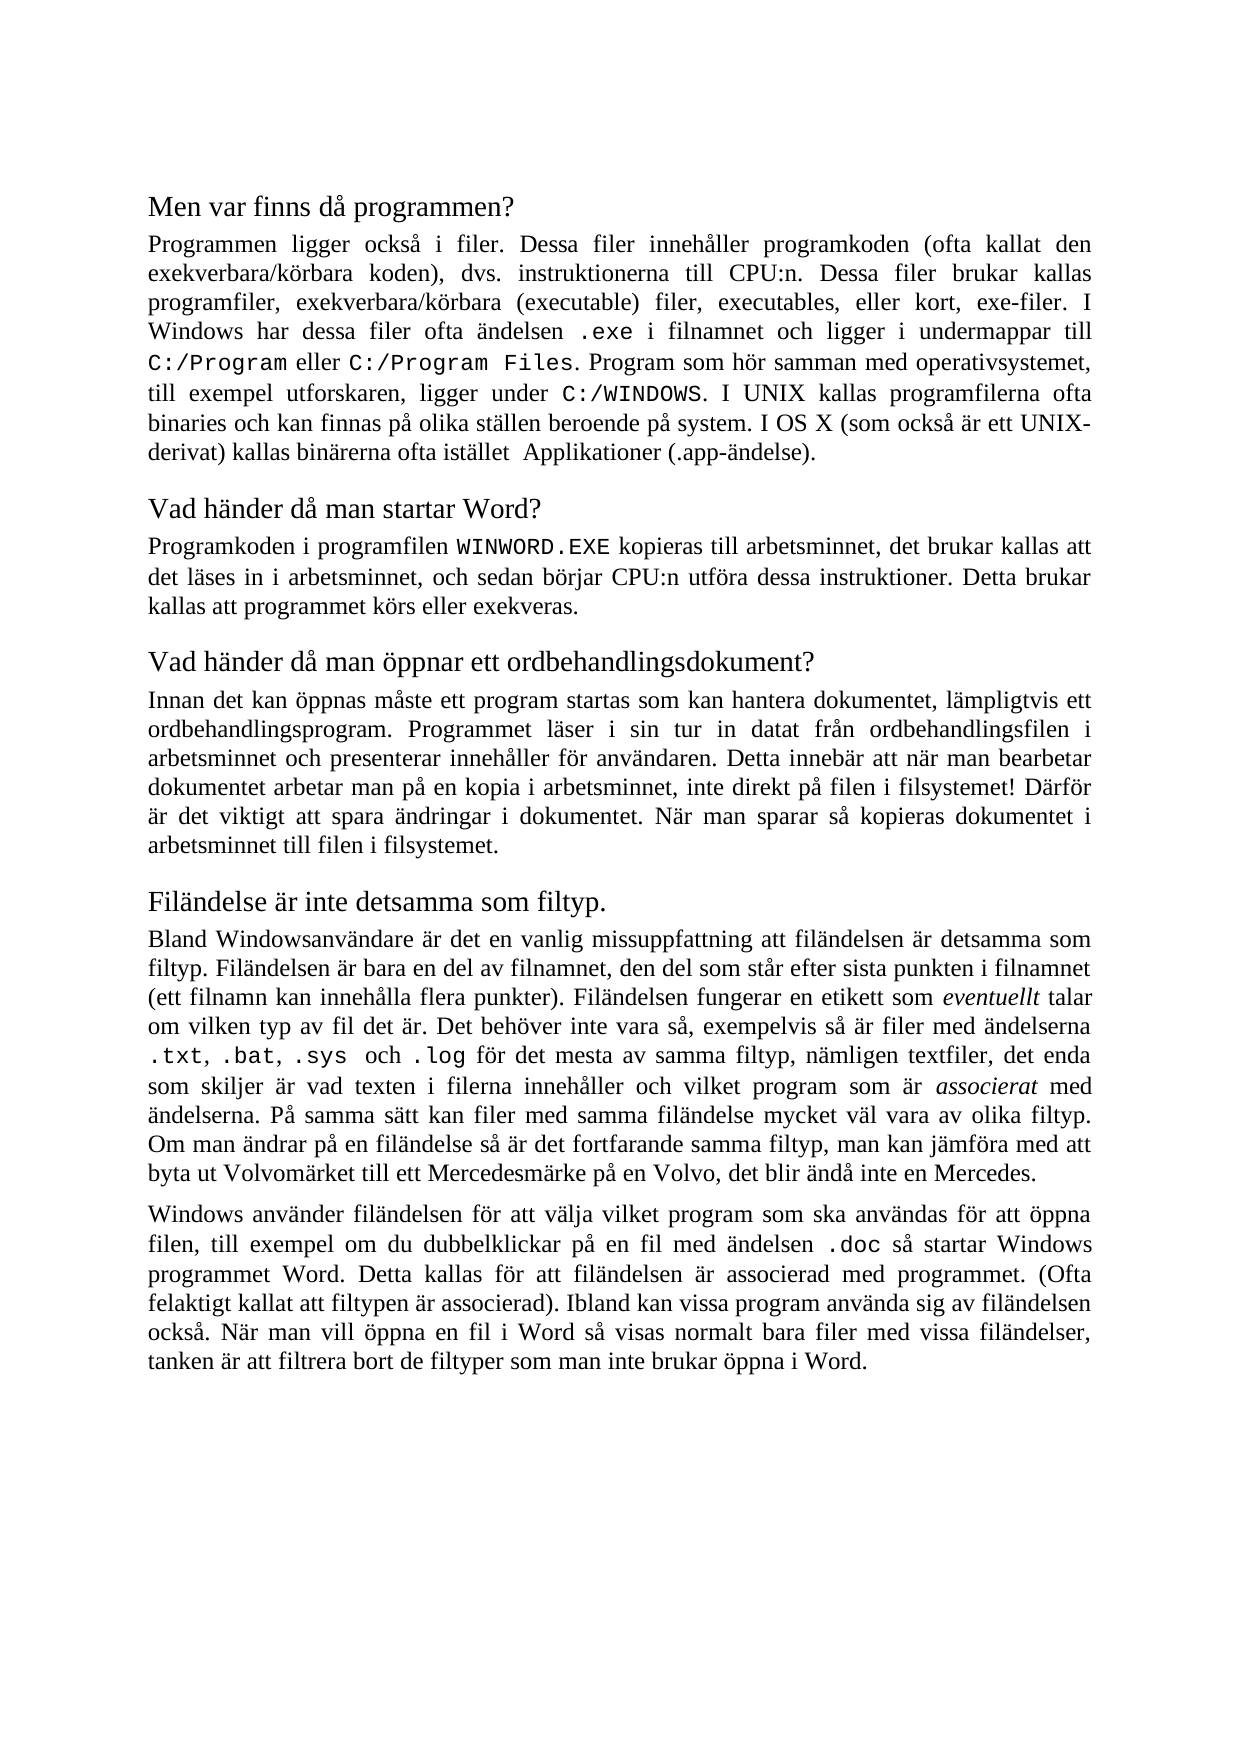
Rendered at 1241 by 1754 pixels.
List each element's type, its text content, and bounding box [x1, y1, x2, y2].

text Programkoden i programfilen WINWORD.EXE kopieras till arbetsminnet, det brukar kallas att det läses in i arbetsminnet, och sedan börjar CPU:n utföra dessa instruktioner. Detta brukar kallas att programmet körs eller exekveras. [148, 531, 1092, 620]
text Vad händer då man startar Word? [148, 491, 1092, 525]
text Men var finns då programmen? [148, 189, 1092, 223]
text Filändelse är inte detsamma som filtyp. [148, 884, 1092, 917]
text Windows använder filändelsen för att välja vilket program som ska användas för att öppna filen, till exempel om du dubbelklickar på en fil med ändelsen .doc så startar Windows programmet Word. Detta kallas för att filändelsen är associerad med programmet. (Ofta felaktigt kallat att filtypen är associerad). Ibland kan vissa program använda sig av filändelsen också. När man vill öppna en fil i Word så visas normalt bara filer med vissa filändelser, tanken är att filtrera bort de filtyper som man inte brukar öppna i Word. [148, 1199, 1092, 1375]
text Bland Windowsanvändare är det en vanlig missuppfattning att filändelsen är detsamma som filtyp. Filändelsen är bara en del av filnamnet, den del som står efter sista punkten i filnamnet (ett filnamn kan innehålla flera punkter). Filändelsen fungerar en etikett som eventuellt talar om vilken typ av fil det är. Det behöver inte vara så, exempelvis så är filer med ändelserna .txt, .bat, .sys och .log för det mesta av samma filtyp, nämligen textfiler, det enda som skiljer är vad texten i filerna innehåller och vilket program som är associerat med ändelserna. På samma sätt kan filer med samma filändelse mycket väl vara av olika filtyp. Om man ändrar på en filändelse så är det fortfarande samma filtyp, man kan jämföra med att byta ut Volvomärket till ett Mercedesmärke på en Volvo, det blir ändå inte en Mercedes. [148, 924, 1092, 1187]
text Programmen ligger också i filer. Dessa filer innehåller programkoden (ofta kallat den exekverbara/körbara koden), dvs. instruktionerna till CPU:n. Dessa filer brukar kallas programfiler, exekverbara/körbara (executable) filer, executables, eller kort, exe-filer. I Windows har dessa filer ofta ändelsen .exe i filnamnet och ligger i undermappar till C:/Program eller C:/Program Files. Program som hör samman med operativsystemet, till exempel utforskaren, ligger under C:/WINDOWS. I UNIX kallas programfilerna ofta binaries och kan finnas på olika ställen beroende på system. I OS X (som också är ett UNIX-derivat) kallas binärerna ofta istället Applikationer (.app-ändelse). [148, 229, 1092, 466]
text Vad händer då man öppnar ett ordbehandlingsdokument? [148, 645, 1092, 678]
text Innan det kan öppnas måste ett program startas som kan hantera dokumentet, lämpligtvis ett ordbehandlingsprogram. Programmet läser i sin tur in datat från ordbehandlingsfilen i arbetsminnet och presenterar innehåller för användaren. Detta innebär att när man bearbetar dokumentet arbetar man på en kopia i arbetsminnet, inte direkt på filen i filsystemet! Därför är det viktigt att spara ändringar i dokumentet. När man sparar så kopieras dokumentet i arbetsminnet till filen i filsystemet. [148, 684, 1092, 859]
